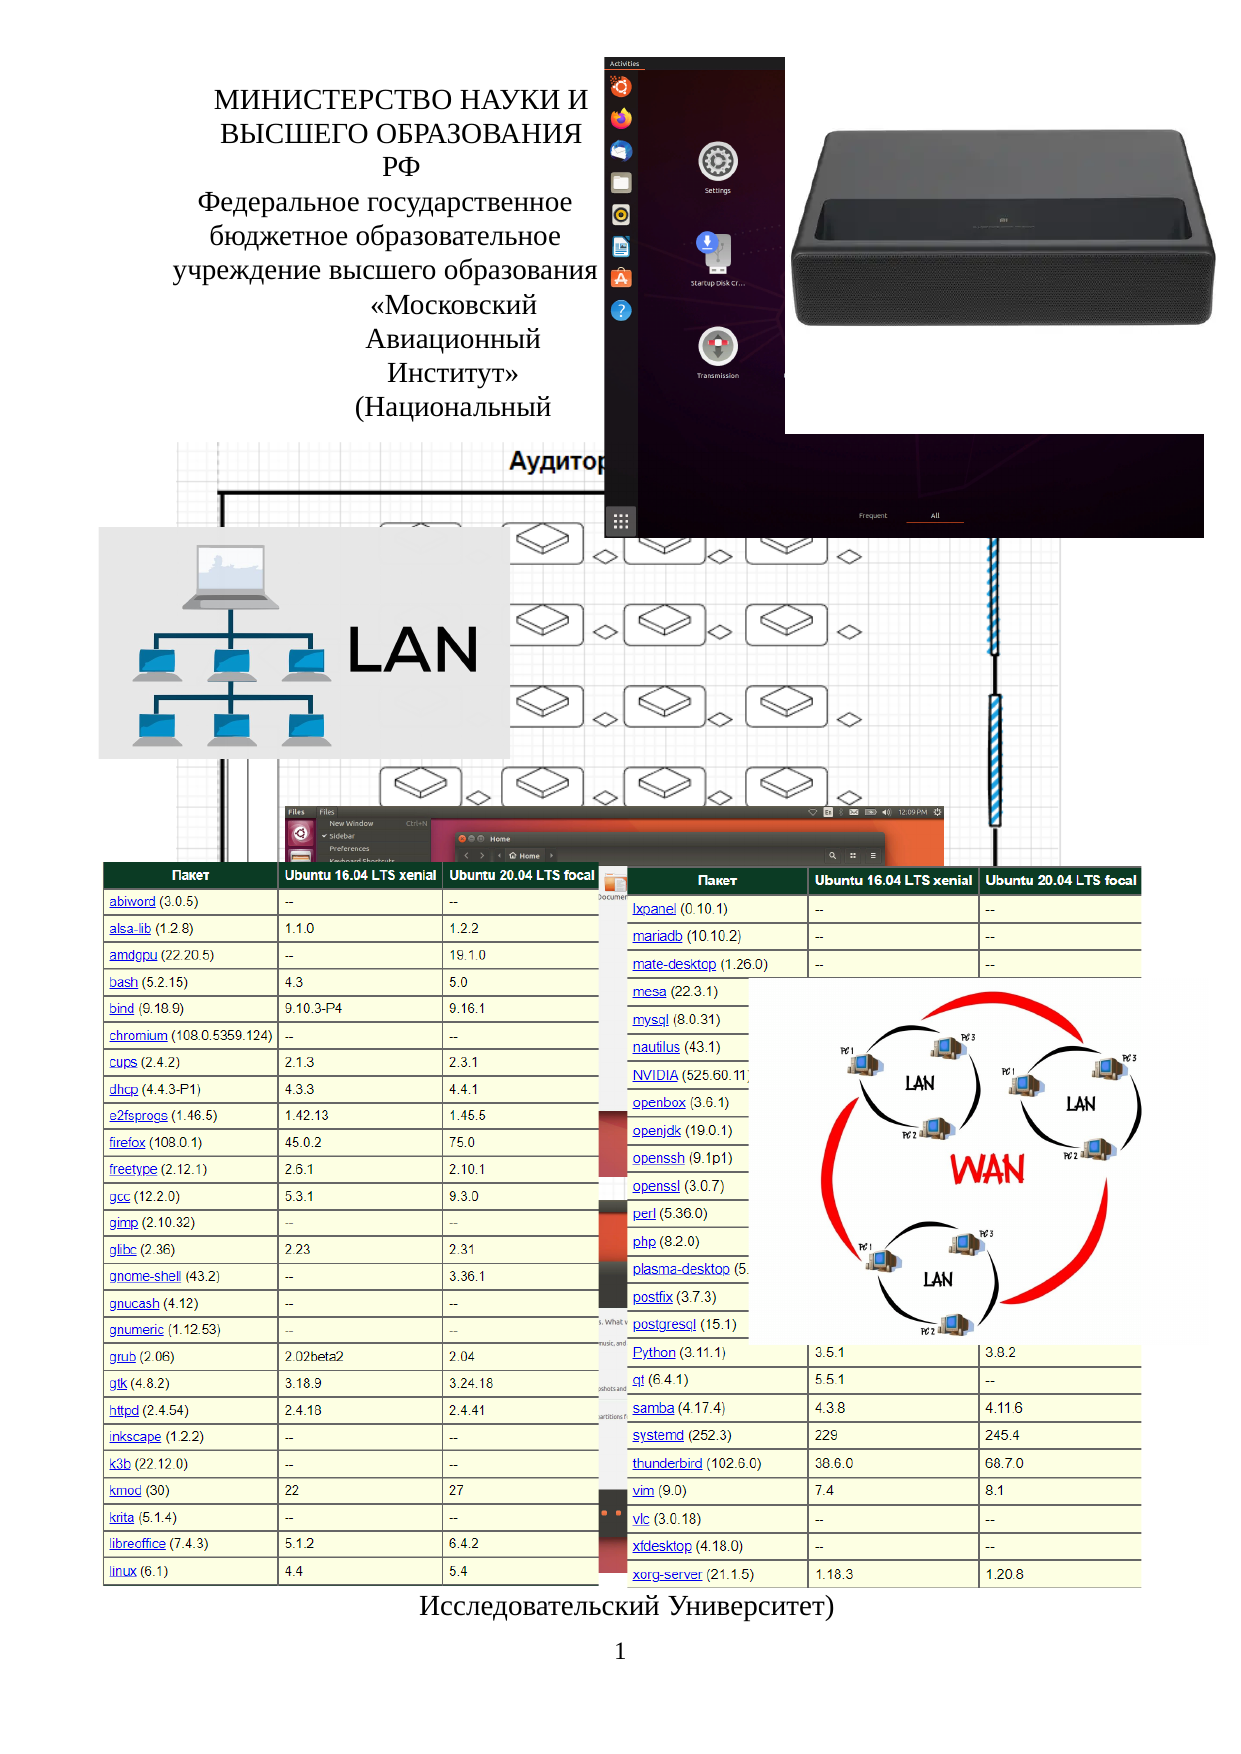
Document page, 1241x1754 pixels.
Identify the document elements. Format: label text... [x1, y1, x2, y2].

text Исследовательский Университет) [302, 1573, 952, 1622]
text «Московский Авиационный Институт» (Национальный [302, 287, 604, 442]
text Федеральное государственное бюджетное образовательное учреждение высшего образования [166, 184, 604, 286]
text МИНИСТЕРСТВО НАУКИ И ВЫСШЕГО ОБРАЗОВАНИЯ РФ [198, 82, 604, 183]
